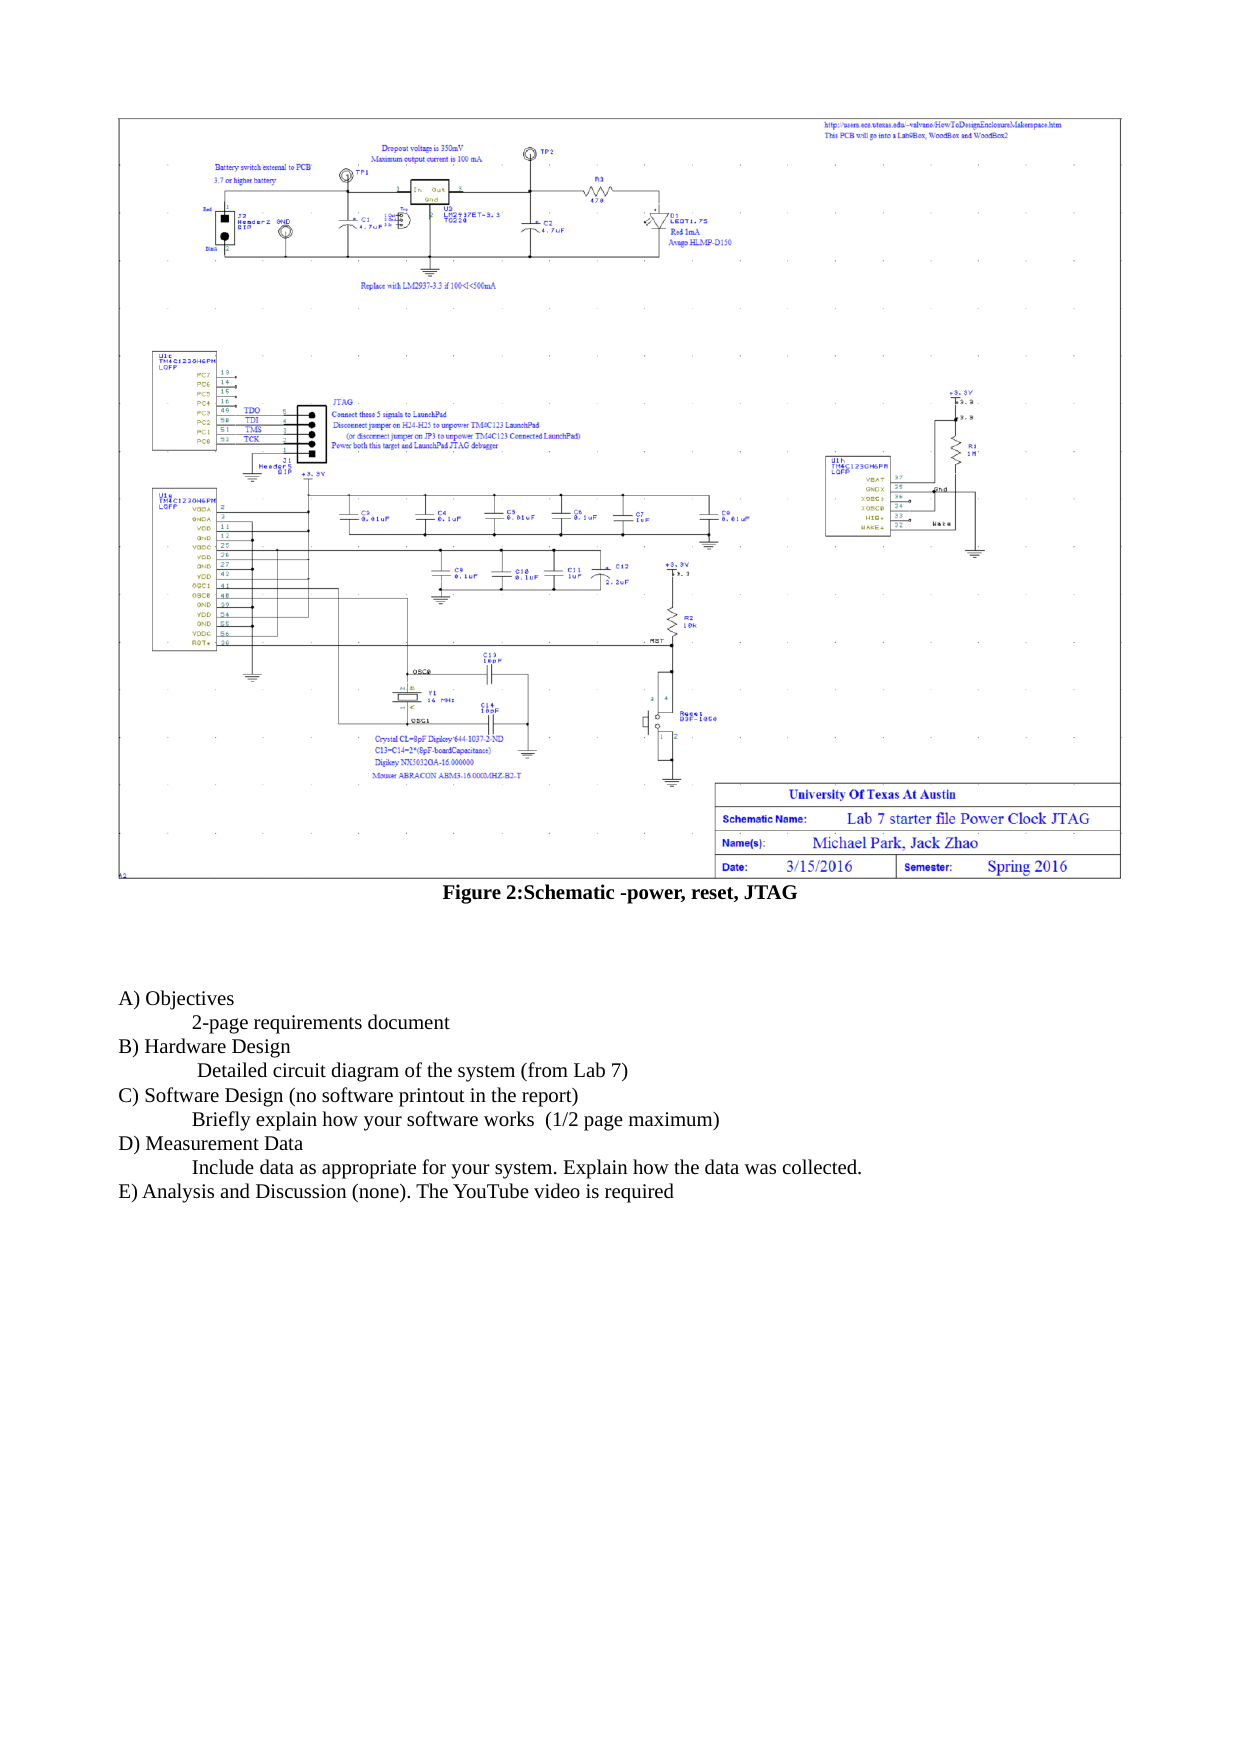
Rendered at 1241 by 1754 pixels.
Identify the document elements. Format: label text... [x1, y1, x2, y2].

picture [118, 118, 1122, 880]
text Figure 2:Schematic -power, reset, JTAG [118, 880, 1122, 904]
text Include data as appropriate for your system. Explain how the data was collected. [118, 1155, 1122, 1179]
text Briefly explain how your software works (1/2 page maximum) [118, 1107, 1122, 1131]
text Detailed circuit diagram of the system (from Lab 7) [118, 1058, 1122, 1082]
text E) Analysis and Discussion (none). The YouTube video is required [118, 1179, 1122, 1203]
text A) Objectives [118, 986, 1122, 1010]
text C) Software Design (no software printout in the report) [118, 1082, 1122, 1107]
text D) Measurement Data [118, 1131, 1122, 1155]
text 2-page requirements document [118, 1010, 1122, 1034]
text B) Hardware Design [118, 1034, 1122, 1058]
